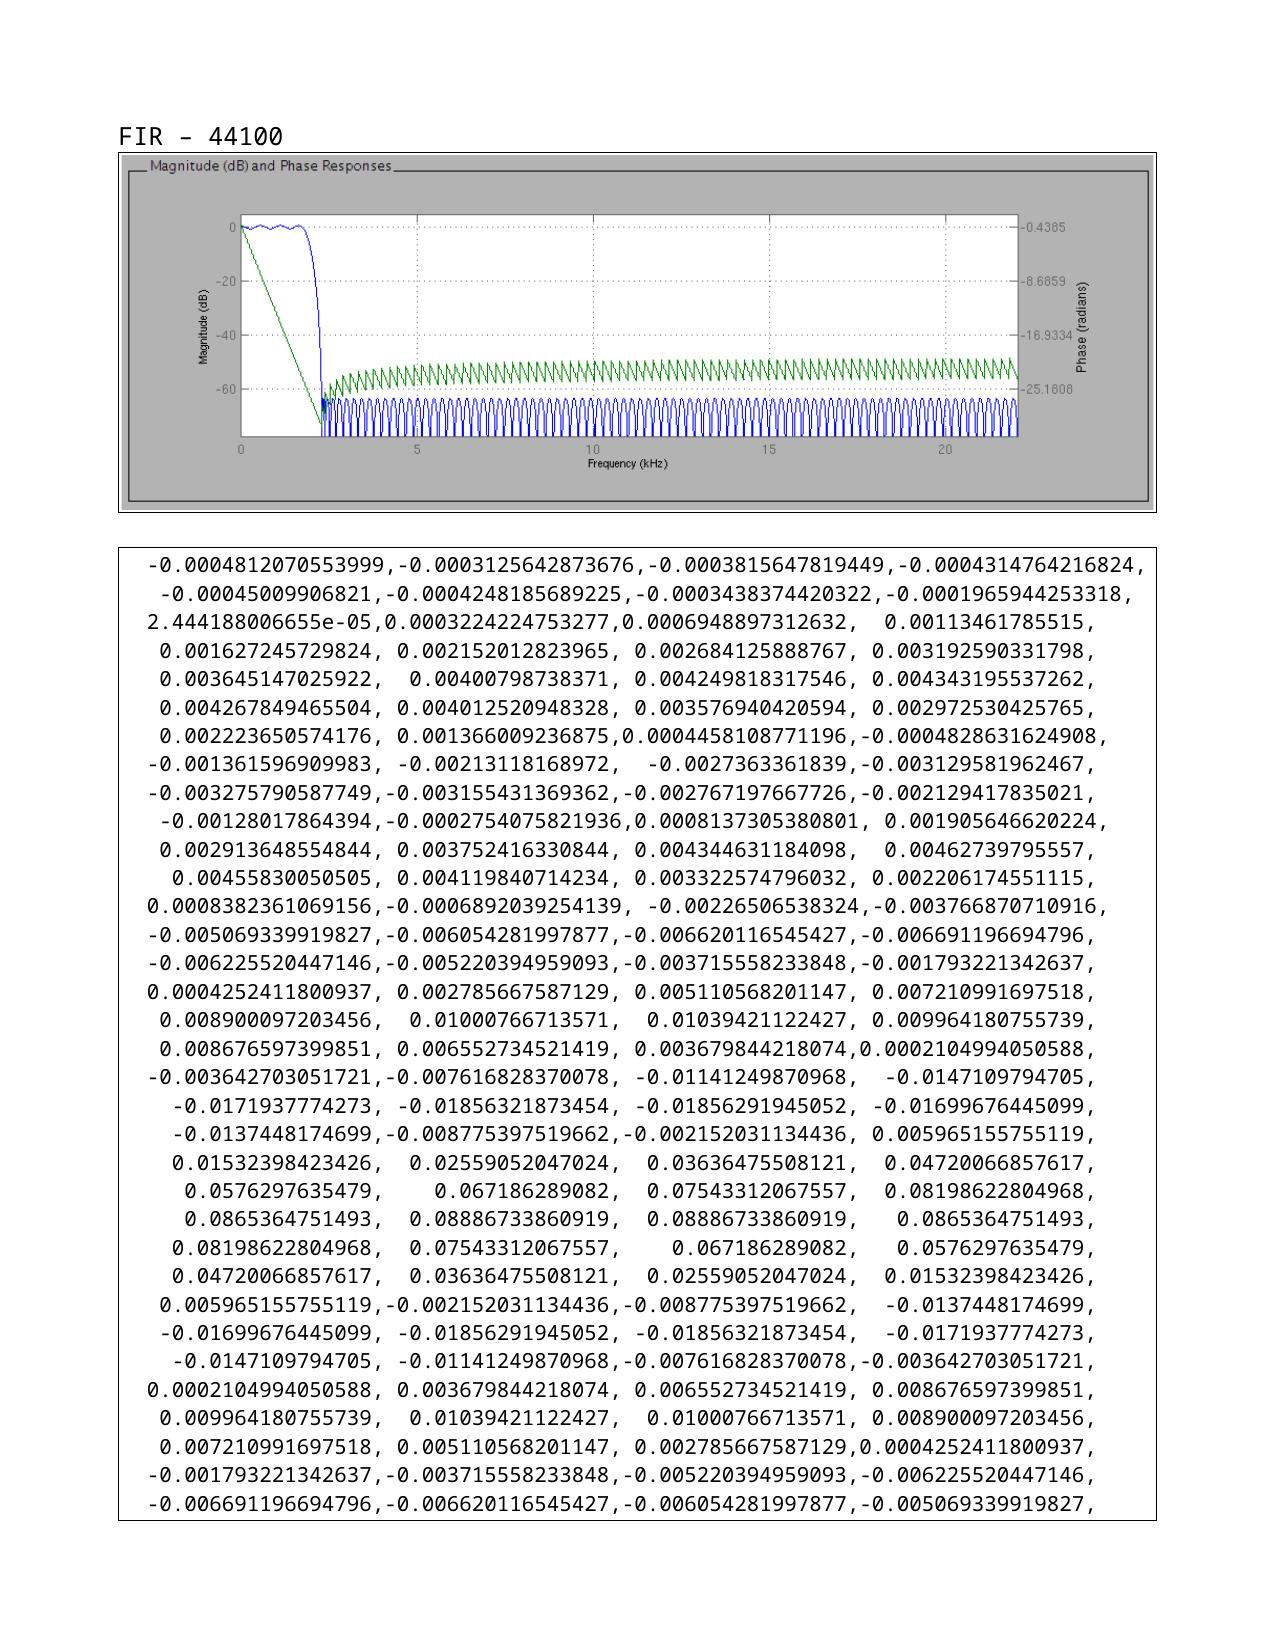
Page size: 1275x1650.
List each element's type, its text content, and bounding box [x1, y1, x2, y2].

text 0.004267849465504, 0.004012520948328, 0.003576940420594, 0.002972530425765, [119, 689, 1156, 717]
text -0.001793221342637,-0.003715558233848,-0.005220394959093,-0.006225520447146, [119, 1457, 1156, 1485]
text -0.006691196694796,-0.006620116545427,-0.006054281997877,-0.005069339919827, [119, 1485, 1156, 1520]
text 0.002223650574176, 0.001366009236875,0.0004458108771196,-0.0004828631624908, [119, 717, 1156, 746]
text 2.444188006655e-05,0.0003224224753277,0.0006948897312632, 0.00113461785515, [119, 604, 1156, 632]
text -0.003642703051721,-0.007616828370078, -0.01141249870968, -0.0147109794705, [119, 1059, 1156, 1087]
text 0.005965155755119,-0.002152031134436,-0.008775397519662, -0.0137448174699, [119, 1286, 1156, 1315]
text -0.001361596909983, -0.00213118168972, -0.0027363361839,-0.003129581962467, [119, 746, 1156, 774]
text -0.00045009906821,-0.0004248185689225,-0.0003438374420322,-0.0001965944253318, [119, 575, 1156, 604]
text 0.0008382361069156,-0.0006892039254139, -0.00226506538324,-0.003766870710916, [119, 888, 1156, 917]
text -0.0171937774273, -0.01856321873454, -0.01856291945052, -0.01699676445099, [119, 1087, 1156, 1116]
text 0.00455830050505, 0.004119840714234, 0.003322574796032, 0.002206174551115, [119, 860, 1156, 888]
text -0.006225520447146,-0.005220394959093,-0.003715558233848,-0.001793221342637, [119, 945, 1156, 973]
text -0.00128017864394,-0.0002754075821936,0.0008137305380801, 0.001905646620224, [119, 803, 1156, 831]
text 0.01532398423426, 0.02559052047024, 0.03636475508121, 0.04720066857617, [119, 1144, 1156, 1172]
text -0.0137448174699,-0.008775397519662,-0.002152031134436, 0.005965155755119, [119, 1116, 1156, 1144]
text -0.003275790587749,-0.003155431369362,-0.002767197667726,-0.002129417835021, [119, 774, 1156, 803]
text 0.0865364751493, 0.08886733860919, 0.08886733860919, 0.0865364751493, [119, 1201, 1156, 1229]
text 0.0004252411800937, 0.002785667587129, 0.005110568201147, 0.007210991697518, [119, 973, 1156, 1002]
text 0.008900097203456, 0.01000766713571, 0.01039421122427, 0.009964180755739, [119, 1002, 1156, 1030]
text -0.0147109794705, -0.01141249870968,-0.007616828370078,-0.003642703051721, [119, 1343, 1156, 1372]
text 0.0576297635479, 0.067186289082, 0.07543312067557, 0.08198622804968, [119, 1172, 1156, 1201]
text 0.04720066857617, 0.03636475508121, 0.02559052047024, 0.01532398423426, [119, 1258, 1156, 1286]
text -0.005069339919827,-0.006054281997877,-0.006620116545427,-0.006691196694796, [119, 917, 1156, 945]
text 0.007210991697518, 0.005110568201147, 0.002785667587129,0.0004252411800937, [119, 1428, 1156, 1457]
text 0.008676597399851, 0.006552734521419, 0.003679844218074,0.0002104994050588, [119, 1030, 1156, 1059]
text 0.002913648554844, 0.003752416330844, 0.004344631184098, 0.00462739795557, [119, 831, 1156, 860]
text 0.001627245729824, 0.002152012823965, 0.002684125888767, 0.003192590331798, [119, 632, 1156, 661]
text FIR – 44100 [118, 118, 1157, 152]
picture [121, 155, 1154, 510]
text 0.08198622804968, 0.07543312067557, 0.067186289082, 0.0576297635479, [119, 1229, 1156, 1258]
text 0.003645147025922, 0.00400798738371, 0.004249818317546, 0.004343195537262, [119, 661, 1156, 689]
text -0.01699676445099, -0.01856291945052, -0.01856321873454, -0.0171937774273, [119, 1315, 1156, 1343]
text 0.0002104994050588, 0.003679844218074, 0.006552734521419, 0.008676597399851, [119, 1372, 1156, 1400]
text 0.009964180755739, 0.01039421122427, 0.01000766713571, 0.008900097203456, [119, 1400, 1156, 1428]
text -0.0004812070553999,-0.0003125642873676,-0.0003815647819449,-0.0004314764216824, [119, 548, 1156, 575]
